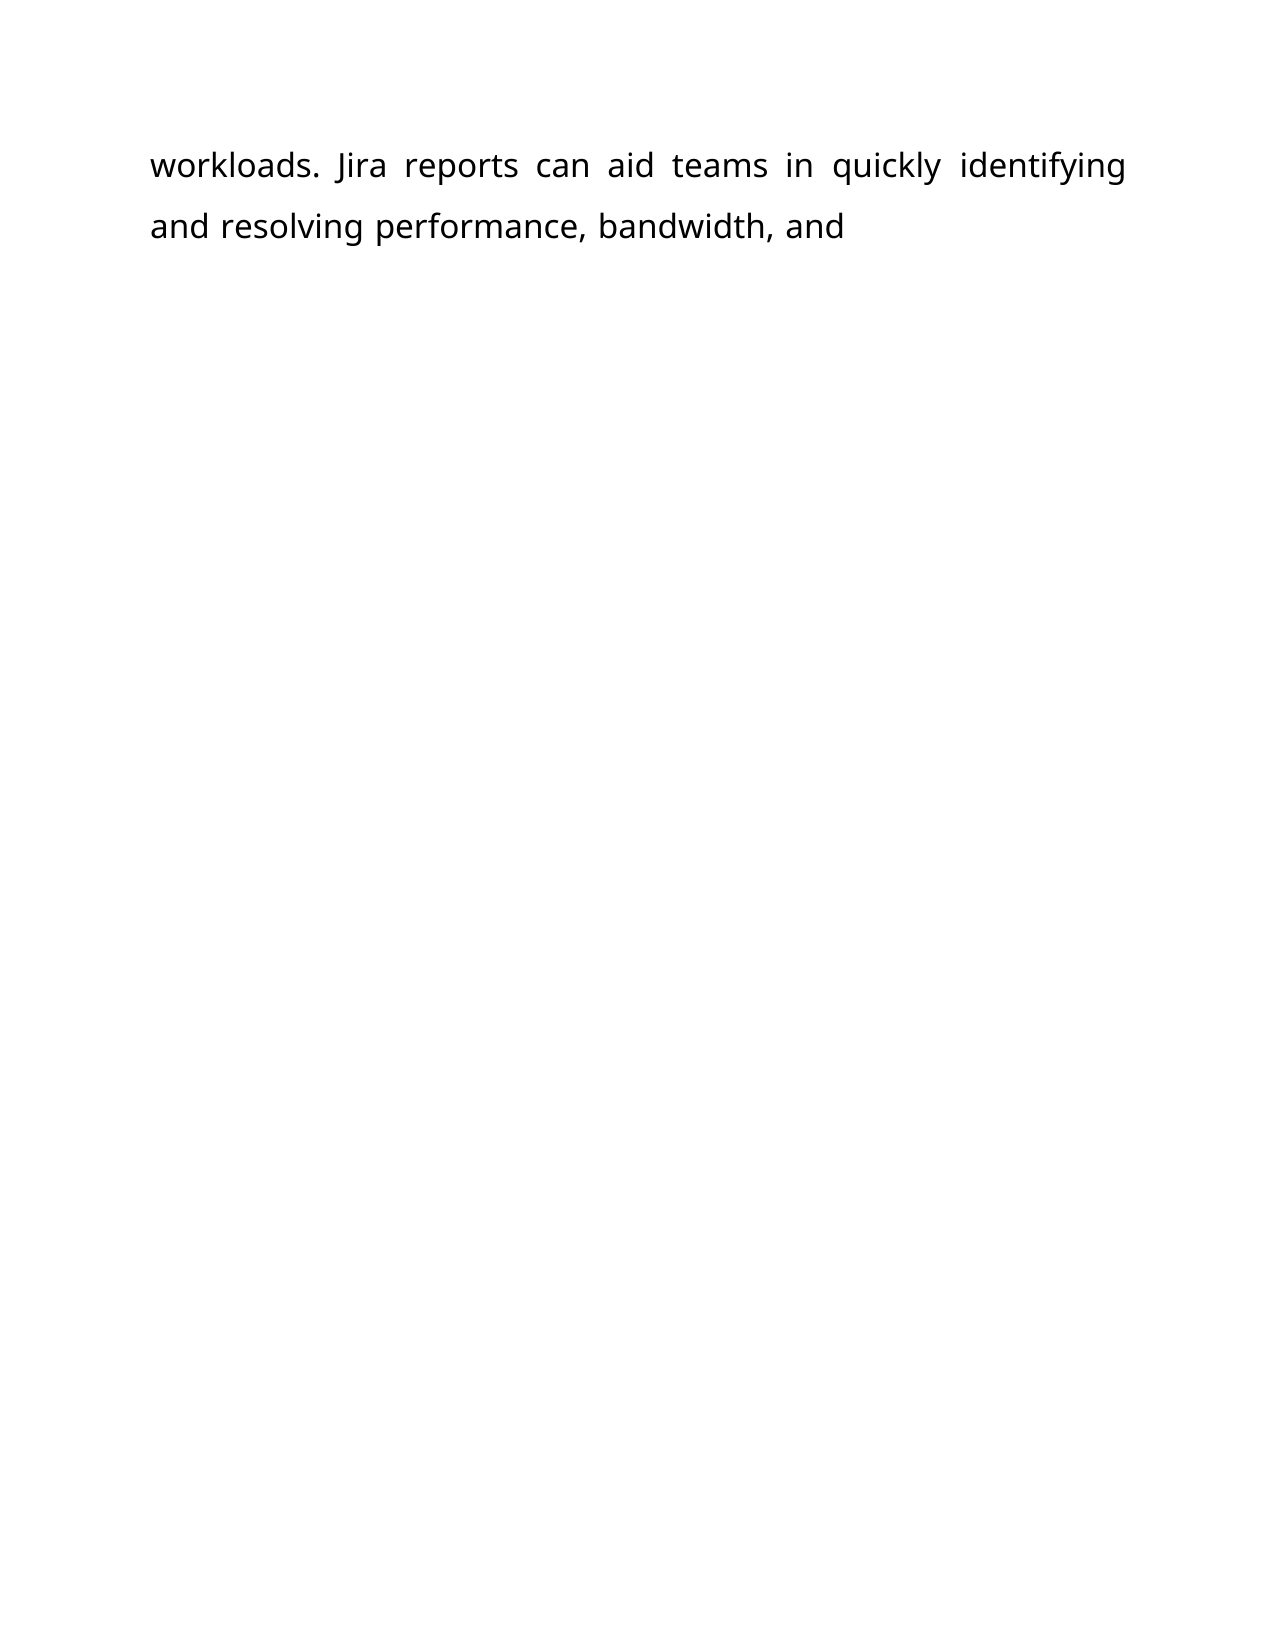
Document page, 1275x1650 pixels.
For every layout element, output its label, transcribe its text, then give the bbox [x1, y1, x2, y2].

text workloads. Jira reports can aid teams in quickly identifying and resolving performance, bandwidth, and [150, 142, 1126, 249]
